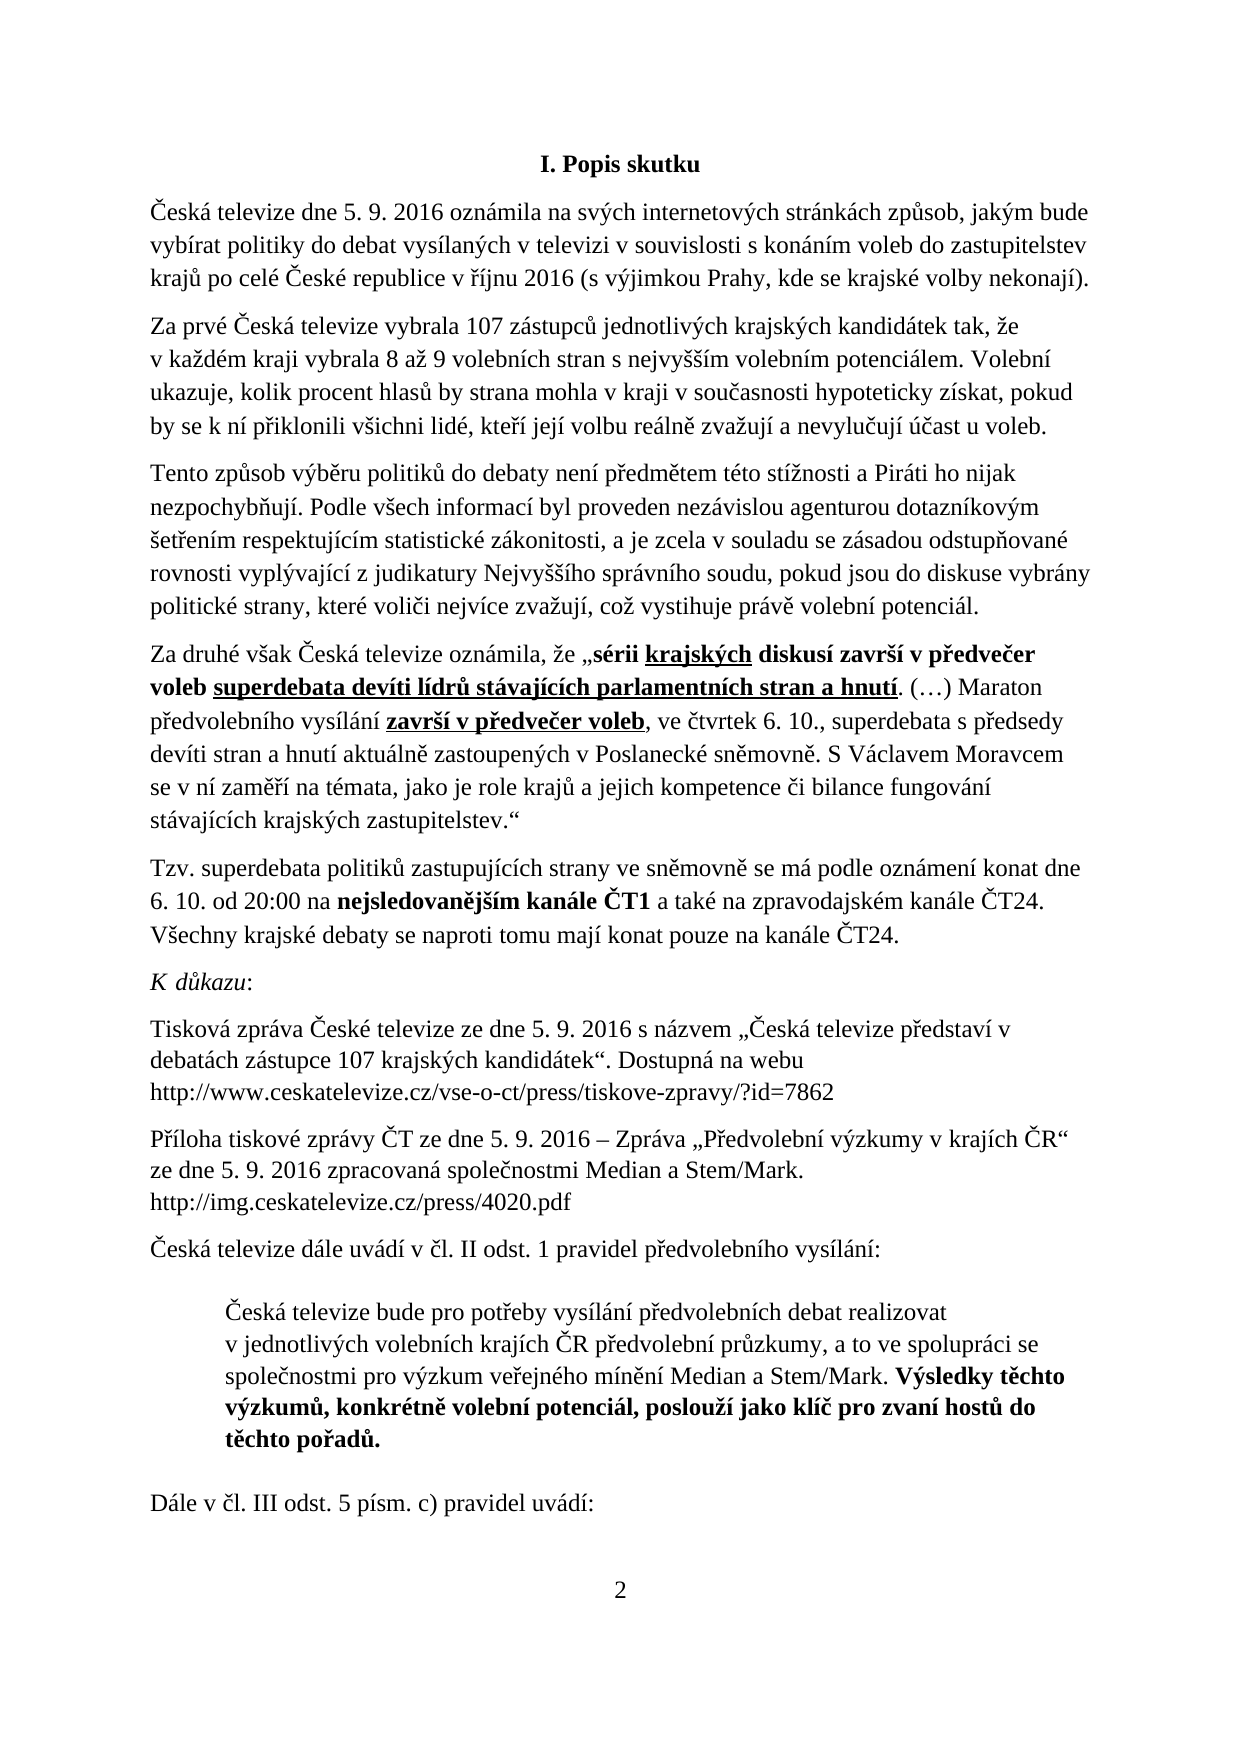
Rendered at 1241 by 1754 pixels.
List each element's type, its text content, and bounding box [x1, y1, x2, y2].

text Tisková zpráva České televize ze dne 5. 9. 2016 s názvem „Česká televize představí v debatách zástupce 107 krajských kandidátek“. Dostupná na webu http://www.ceskatelevize.cz/vse-o-ct/press/tiskove-zpravy/?id=7862 [150, 1015, 1091, 1106]
text Česká televize dne 5. 9. 2016 oznámila na svých internetových stránkách způsob, jakým bude vybírat politiky do debat vysílaných v televizi v souvislosti s konáním voleb do zastupitelstev krajů po celé České republice v říjnu 2016 (s výjimkou Prahy, kde se krajské volby nekonají). [150, 198, 1091, 292]
text Za druhé však Česká televize oznámila, že „sérii krajských diskusí završí v předvečer voleb superdebata devíti lídrů stávajících parlamentních stran a hnutí. (…) Maraton předvolebního vysílání završí v předvečer voleb, ve čtvrtek 6. 10., superdebata s předsedy devíti stran a hnutí aktuálně zastoupených v Poslanecké sněmovně. S Václavem Moravcem se v ní zaměří na témata, jako je role krajů a jejich kompetence či bilance fungování stávajících krajských zastupitelstev.“ [150, 640, 1091, 834]
text Dále v čl. III odst. 5 písm. c) pravidel uvádí: [150, 1489, 1091, 1517]
text Tento způsob výběru politiků do debaty není předmětem této stížnosti a Piráti ho nijak nezpochybňují. Podle všech informací byl proveden nezávislou agenturou dotazníkovým šetřením respektujícím statistické zákonitosti, a je zcela v souladu se zásadou odstupňované rovnosti vyplývající z judikatury Nejvyššího správního soudu, pokud jsou do diskuse vybrány politické strany, které voliči nejvíce zvažují, což vystihuje právě volební potenciál. [150, 459, 1091, 620]
text Česká televize dále uvádí v čl. II odst. 1 pravidel předvolebního vysílání: [150, 1235, 1091, 1262]
text Česká televize bude pro potřeby vysílání předvolebních debat realizovat v jednotlivých volebních krajích ČR předvolební průzkumy, a to ve spolupráci se společnostmi pro výzkum veřejného mínění Median a Stem/Mark. Výsledky těchto výzkumů, konkrétně volební potenciál, poslouží jako klíč pro zvaní hostů do těchto pořadů. [225, 1298, 1091, 1453]
text K důkazu: [150, 968, 1091, 996]
text Tzv. superdebata politiků zastupujících strany ve sněmovně se má podle oznámení konat dne 6. 10. od 20:00 na nejsledovanějším kanále ČT1 a také na zpravodajském kanále ČT24. Všechny krajské debaty se naproti tomu mají konat pouze na kanále ČT24. [150, 854, 1091, 948]
text Za prvé Česká televize vybrala 107 zástupců jednotlivých krajských kandidátek tak, že v každém kraji vybrala 8 až 9 volebních stran s nejvyšším volebním potenciálem. Volební ukazuje, kolik procent hlasů by strana mohla v kraji v současnosti hypoteticky získat, pokud by se k ní přiklonili všichni lidé, kteří její volbu reálně zvažují a nevylučují účast u voleb. [150, 312, 1091, 439]
text Příloha tiskové zprávy ČT ze dne 5. 9. 2016 – Zpráva „Předvolební výzkumy v krajích ČR“ ze dne 5. 9. 2016 zpracovaná společnostmi Median a Stem/Mark. http://img.ceskatelevize.cz/press/4020.pdf [150, 1125, 1091, 1216]
text I. Popis skutku [150, 150, 1091, 178]
